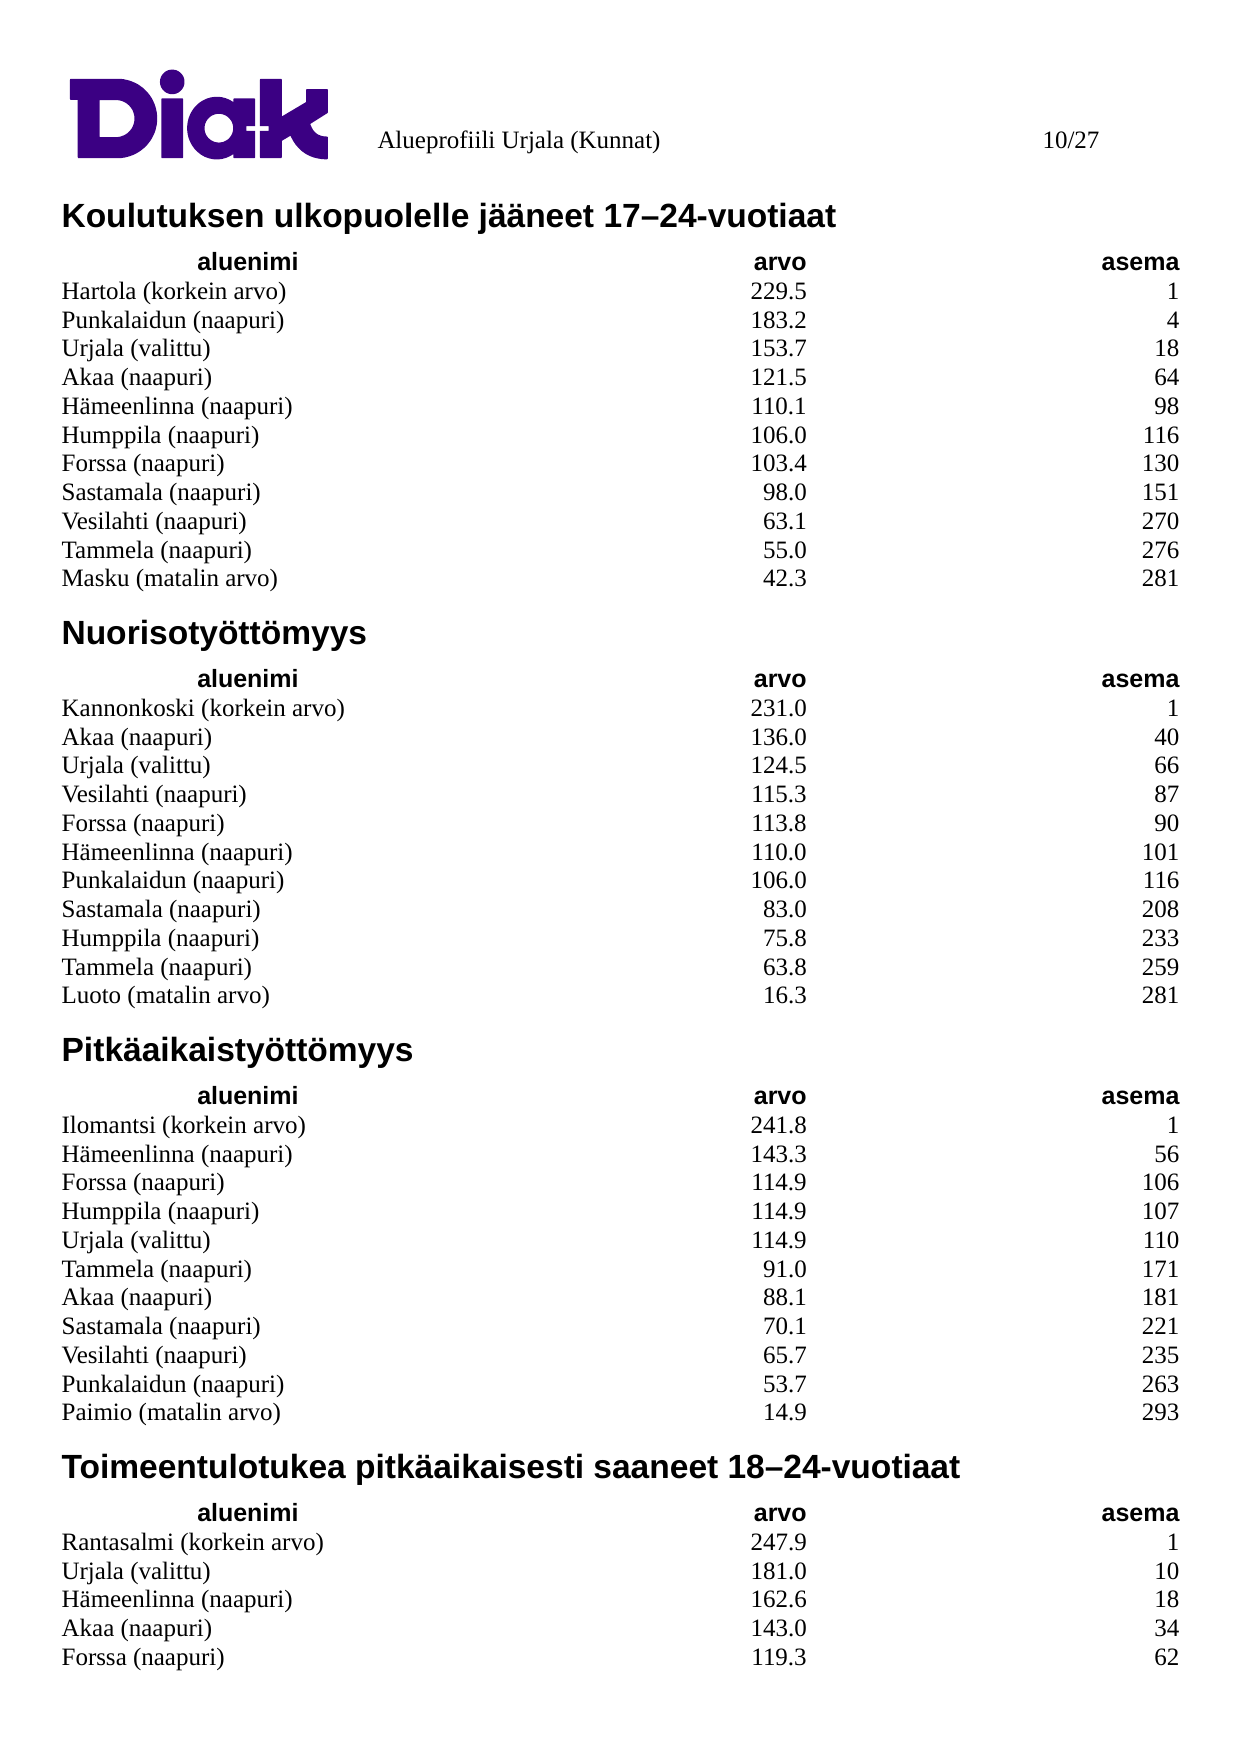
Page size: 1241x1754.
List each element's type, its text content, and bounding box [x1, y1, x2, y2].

table_cell Paimio (matalin arvo) [61, 1398, 434, 1426]
table_cell 75.8 [434, 923, 806, 952]
table_cell 53.7 [434, 1369, 806, 1397]
table_cell Vesilahti (naapuri) [61, 506, 434, 535]
table_cell Hämeenlinna (naapuri) [61, 837, 434, 866]
table_header arvo [434, 664, 806, 693]
table_cell Sastamala (naapuri) [61, 894, 434, 923]
table_header arvo [434, 1498, 806, 1527]
table_cell Sastamala (naapuri) [61, 477, 434, 506]
table_cell 1 [806, 1110, 1179, 1139]
table_cell 63.1 [434, 506, 806, 535]
table_cell Urjala (valittu) [61, 1556, 434, 1584]
table_cell 151 [806, 477, 1179, 506]
table_cell Akaa (naapuri) [61, 722, 434, 751]
table_cell Urjala (valittu) [61, 751, 434, 779]
table_cell 66 [806, 751, 1179, 779]
table_cell 121.5 [434, 362, 806, 391]
table_cell 136.0 [434, 722, 806, 751]
table_cell 110.0 [434, 837, 806, 866]
table_cell 91.0 [434, 1254, 806, 1282]
table_cell Humppila (naapuri) [61, 1196, 434, 1225]
table_cell Hämeenlinna (naapuri) [61, 1139, 434, 1167]
table_cell Punkalaidun (naapuri) [61, 866, 434, 894]
table_header aluenimi [61, 247, 434, 276]
table_cell 114.9 [434, 1168, 806, 1196]
table_cell Forssa (naapuri) [61, 449, 434, 477]
table_cell 281 [806, 564, 1179, 592]
table_cell 221 [806, 1311, 1179, 1340]
table_cell Hämeenlinna (naapuri) [61, 391, 434, 420]
table_cell Tammela (naapuri) [61, 1254, 434, 1282]
table_cell 98 [806, 391, 1179, 420]
table_cell 208 [806, 894, 1179, 923]
table_cell 18 [806, 1585, 1179, 1613]
table_cell 98.0 [434, 477, 806, 506]
table_cell Tammela (naapuri) [61, 952, 434, 981]
table_cell 293 [806, 1398, 1179, 1426]
table_cell 16.3 [434, 981, 806, 1009]
table_cell Akaa (naapuri) [61, 1613, 434, 1642]
table_header asema [806, 664, 1179, 693]
table_cell 56 [806, 1139, 1179, 1167]
table_header asema [806, 1498, 1179, 1527]
table_cell Forssa (naapuri) [61, 1642, 434, 1671]
table_cell 231.0 [434, 693, 806, 722]
table_cell Tammela (naapuri) [61, 535, 434, 563]
table_cell Rantasalmi (korkein arvo) [61, 1527, 434, 1556]
table_cell Urjala (valittu) [61, 334, 434, 362]
table_cell 107 [806, 1196, 1179, 1225]
table_header aluenimi [61, 1498, 434, 1527]
table_cell Akaa (naapuri) [61, 1283, 434, 1311]
table_cell Ilomantsi (korkein arvo) [61, 1110, 434, 1139]
table_cell Hartola (korkein arvo) [61, 276, 434, 305]
table_cell Vesilahti (naapuri) [61, 1340, 434, 1369]
table_cell 103.4 [434, 449, 806, 477]
table_cell 263 [806, 1369, 1179, 1397]
table_cell 88.1 [434, 1283, 806, 1311]
table_cell 1 [806, 276, 1179, 305]
table_cell 171 [806, 1254, 1179, 1282]
table_cell 276 [806, 535, 1179, 563]
table_cell 130 [806, 449, 1179, 477]
table_cell 162.6 [434, 1585, 806, 1613]
table_cell 114.9 [434, 1225, 806, 1254]
table_cell 55.0 [434, 535, 806, 563]
table_cell 110 [806, 1225, 1179, 1254]
table_cell 235 [806, 1340, 1179, 1369]
table_header arvo [434, 1081, 806, 1110]
table_cell 115.3 [434, 779, 806, 808]
table_cell Humppila (naapuri) [61, 420, 434, 448]
table_cell 110.1 [434, 391, 806, 420]
table_cell 153.7 [434, 334, 806, 362]
table_cell Urjala (valittu) [61, 1225, 434, 1254]
subtitle Koulutuksen ulkopuolelle jääneet 17–24-vuotiaat [61, 196, 1179, 235]
table_cell 18 [806, 334, 1179, 362]
table_cell 124.5 [434, 751, 806, 779]
table_cell 4 [806, 305, 1179, 333]
table_header aluenimi [61, 664, 434, 693]
table_cell 183.2 [434, 305, 806, 333]
table_cell 106 [806, 1168, 1179, 1196]
table_cell 34 [806, 1613, 1179, 1642]
table_cell Forssa (naapuri) [61, 1168, 434, 1196]
table_cell 63.8 [434, 952, 806, 981]
table_cell 42.3 [434, 564, 806, 592]
table_header asema [806, 1081, 1179, 1110]
table_cell 62 [806, 1642, 1179, 1671]
subtitle Nuorisotyöttömyys [61, 613, 1179, 652]
table_cell 143.0 [434, 1613, 806, 1642]
table_cell Forssa (naapuri) [61, 808, 434, 837]
table_cell 270 [806, 506, 1179, 535]
subtitle Toimeentulotukea pitkäaikaisesti saaneet 18–24-vuotiaat [61, 1447, 1179, 1486]
table_cell 106.0 [434, 866, 806, 894]
table_cell 181.0 [434, 1556, 806, 1584]
table_cell 113.8 [434, 808, 806, 837]
table_cell 106.0 [434, 420, 806, 448]
table_cell Hämeenlinna (naapuri) [61, 1585, 434, 1613]
table_cell Sastamala (naapuri) [61, 1311, 434, 1340]
table_cell Vesilahti (naapuri) [61, 779, 434, 808]
table_cell 119.3 [434, 1642, 806, 1671]
table_header aluenimi [61, 1081, 434, 1110]
table_cell 87 [806, 779, 1179, 808]
table_cell 116 [806, 866, 1179, 894]
table_cell 70.1 [434, 1311, 806, 1340]
table_cell 1 [806, 1527, 1179, 1556]
table_cell 10 [806, 1556, 1179, 1584]
table_cell Kannonkoski (korkein arvo) [61, 693, 434, 722]
table_cell 259 [806, 952, 1179, 981]
table_cell 229.5 [434, 276, 806, 305]
table_cell 65.7 [434, 1340, 806, 1369]
table_cell Humppila (naapuri) [61, 923, 434, 952]
table_cell 143.3 [434, 1139, 806, 1167]
table_header asema [806, 247, 1179, 276]
table_cell 241.8 [434, 1110, 806, 1139]
table_cell 14.9 [434, 1398, 806, 1426]
table_cell 101 [806, 837, 1179, 866]
table_header arvo [434, 247, 806, 276]
table_cell 114.9 [434, 1196, 806, 1225]
table_cell 83.0 [434, 894, 806, 923]
table_cell 247.9 [434, 1527, 806, 1556]
table_cell Masku (matalin arvo) [61, 564, 434, 592]
table_cell 181 [806, 1283, 1179, 1311]
table_cell Punkalaidun (naapuri) [61, 1369, 434, 1397]
table_cell 116 [806, 420, 1179, 448]
table_cell 64 [806, 362, 1179, 391]
table_cell 233 [806, 923, 1179, 952]
table_cell 1 [806, 693, 1179, 722]
table_cell 90 [806, 808, 1179, 837]
table_cell Akaa (naapuri) [61, 362, 434, 391]
subtitle Pitkäaikaistyöttömyys [61, 1030, 1179, 1069]
table_cell 40 [806, 722, 1179, 751]
table_cell Punkalaidun (naapuri) [61, 305, 434, 333]
table_cell 281 [806, 981, 1179, 1009]
table_cell Luoto (matalin arvo) [61, 981, 434, 1009]
